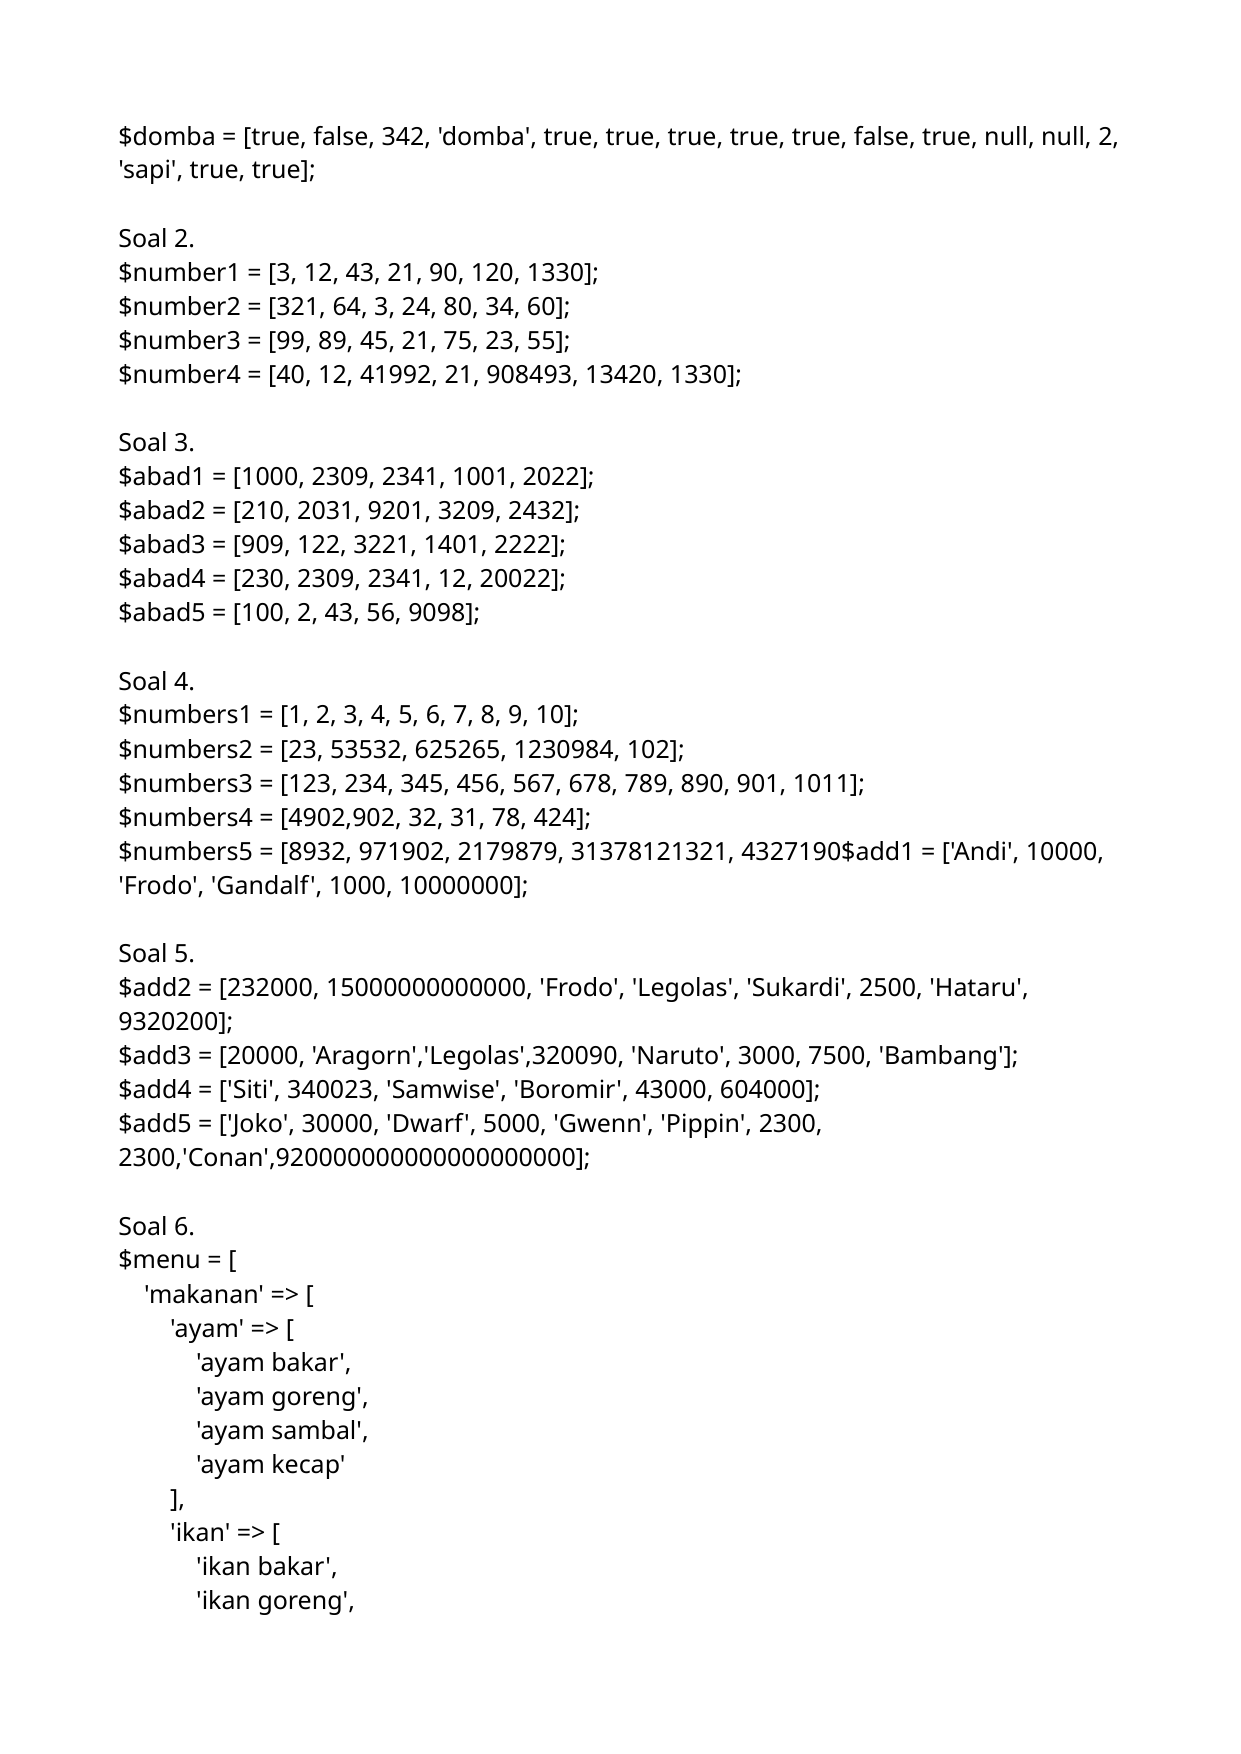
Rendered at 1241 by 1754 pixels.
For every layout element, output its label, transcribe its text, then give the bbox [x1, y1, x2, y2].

text $number1 = [3, 12, 43, 21, 90, 120, 1330]; [118, 254, 1122, 288]
text $abad2 = [210, 2031, 9201, 3209, 2432]; [118, 493, 1122, 527]
text 'ayam sambal', [118, 1412, 1122, 1447]
text Soal 4. [118, 663, 1122, 697]
text $add4 = ['Siti', 340023, 'Samwise', 'Boromir', 43000, 604000]; [118, 1072, 1122, 1106]
text $numbers5 = [8932, 971902, 2179879, 31378121321, 4327190$add1 = ['Andi', 10000, 'Frodo', 'Gandalf', 1000, 10000000]; [118, 833, 1122, 902]
text $domba = [true, false, 342, 'domba', true, true, true, true, true, false, true, null, null, 2, 'sapi', true, true]; [118, 118, 1122, 186]
text 'ayam kecap' [118, 1447, 1122, 1481]
text $add3 = [20000, 'Aragorn','Legolas',320090, 'Naruto', 3000, 7500, 'Bambang']; [118, 1038, 1122, 1072]
text ], [118, 1481, 1122, 1515]
text 'ikan' => [ [118, 1515, 1122, 1549]
text $numbers2 = [23, 53532, 625265, 1230984, 102]; [118, 731, 1122, 765]
text $menu = [ [118, 1242, 1122, 1276]
text 'ayam goreng', [118, 1378, 1122, 1412]
text $number4 = [40, 12, 41992, 21, 908493, 13420, 1330]; [118, 357, 1122, 391]
text $numbers1 = [1, 2, 3, 4, 5, 6, 7, 8, 9, 10]; [118, 697, 1122, 731]
text $abad1 = [1000, 2309, 2341, 1001, 2022]; [118, 459, 1122, 493]
text $number2 = [321, 64, 3, 24, 80, 34, 60]; [118, 288, 1122, 322]
text $number3 = [99, 89, 45, 21, 75, 23, 55]; [118, 322, 1122, 357]
text $numbers4 = [4902,902, 32, 31, 78, 424]; [118, 799, 1122, 833]
text 'ikan goreng', [118, 1583, 1122, 1617]
text $abad4 = [230, 2309, 2341, 12, 20022]; [118, 561, 1122, 595]
text Soal 2. [118, 220, 1122, 254]
text 'ayam bakar', [118, 1344, 1122, 1378]
text $add2 = [232000, 15000000000000, 'Frodo', 'Legolas', 'Sukardi', 2500, 'Hataru', 9320200]; [118, 970, 1122, 1038]
text Soal 5. [118, 936, 1122, 970]
text $add5 = ['Joko', 30000, 'Dwarf', 5000, 'Gwenn', 'Pippin', 2300, 2300,'Conan',920000000000000000000]; [118, 1106, 1122, 1174]
text 'makanan' => [ [118, 1276, 1122, 1310]
text $abad3 = [909, 122, 3221, 1401, 2222]; [118, 527, 1122, 561]
text 'ikan bakar', [118, 1549, 1122, 1583]
text Soal 3. [118, 425, 1122, 459]
text $abad5 = [100, 2, 43, 56, 9098]; [118, 595, 1122, 629]
text $numbers3 = [123, 234, 345, 456, 567, 678, 789, 890, 901, 1011]; [118, 765, 1122, 799]
text Soal 6. [118, 1208, 1122, 1242]
text 'ayam' => [ [118, 1310, 1122, 1344]
